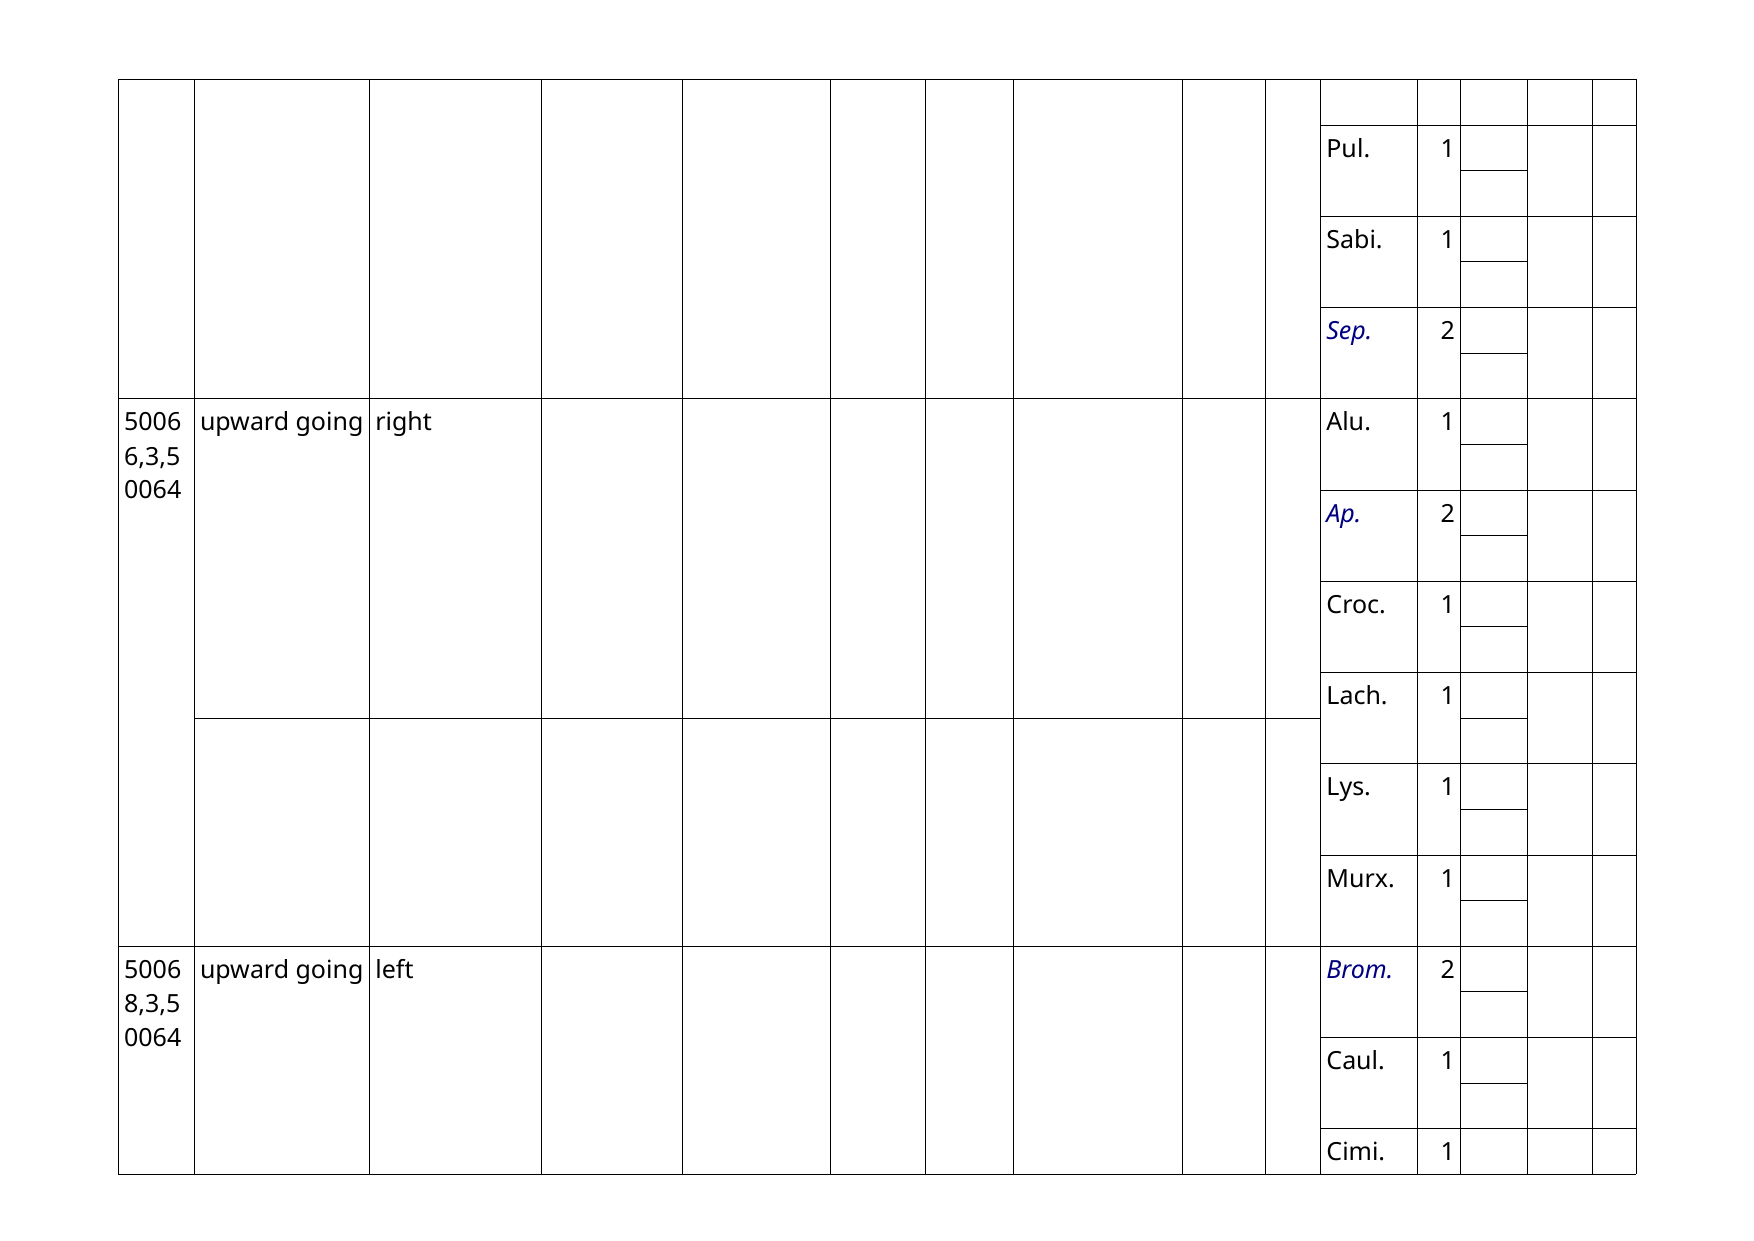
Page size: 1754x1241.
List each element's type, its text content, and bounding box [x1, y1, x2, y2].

table_cell [1528, 217, 1592, 307]
table_cell [1183, 399, 1265, 718]
table_cell Sep. [1321, 308, 1417, 398]
table_cell [1461, 582, 1527, 626]
table_cell [1461, 810, 1527, 854]
table_cell [1183, 80, 1265, 398]
table_cell [1461, 1129, 1527, 1174]
table_cell left [370, 947, 541, 1174]
table_cell Croc. [1321, 582, 1417, 672]
table_cell [1266, 719, 1320, 946]
table_cell [1014, 947, 1182, 1174]
table_cell Lach. [1321, 673, 1417, 763]
table_cell 1 [1418, 399, 1460, 489]
table_cell Caul. [1321, 1038, 1417, 1128]
table_cell [1461, 217, 1527, 261]
table_cell [542, 80, 682, 398]
table_cell [831, 947, 925, 1174]
table_cell [926, 399, 1013, 718]
table_cell upward going [195, 947, 369, 1174]
table_cell Murx. [1321, 856, 1417, 946]
table_cell [1528, 582, 1592, 672]
table_cell [119, 80, 194, 398]
table_cell [926, 947, 1013, 1174]
table_cell [1528, 126, 1592, 216]
table_cell [1528, 1038, 1592, 1128]
table_cell 1 [1418, 673, 1460, 763]
table_cell 50068,3,50064 [119, 947, 194, 1174]
table_cell [1593, 126, 1636, 216]
table_cell [1528, 491, 1592, 581]
table_cell [370, 719, 541, 946]
table_cell Ap. [1321, 491, 1417, 581]
table_cell [1461, 399, 1527, 444]
table_cell [1528, 1129, 1592, 1174]
table_cell [1418, 80, 1460, 124]
table_cell [1593, 80, 1636, 124]
table_cell [1593, 856, 1636, 946]
table_cell [1461, 354, 1527, 398]
table_cell [1461, 856, 1527, 900]
table_cell [1528, 80, 1592, 124]
table_cell [1014, 399, 1182, 718]
table_cell [831, 719, 925, 946]
table_cell [1461, 627, 1527, 672]
table_cell [1461, 947, 1527, 991]
table_cell [1461, 992, 1527, 1037]
table_cell [1266, 947, 1320, 1174]
table_cell [1528, 673, 1592, 763]
table_cell 1 [1418, 1129, 1460, 1174]
table_cell [370, 80, 541, 398]
table_cell 2 [1418, 308, 1460, 398]
table_cell Sabi. [1321, 217, 1417, 307]
table_cell 50066,3,50064 [119, 399, 194, 946]
table_cell [1461, 262, 1527, 307]
table_cell [1014, 719, 1182, 946]
table_cell [1461, 1084, 1527, 1128]
table_cell [1593, 1129, 1636, 1174]
table_cell right [370, 399, 541, 718]
table_cell [926, 719, 1013, 946]
table_cell [1461, 80, 1527, 124]
table_cell [1528, 947, 1592, 1037]
table_cell [1321, 80, 1417, 124]
table_cell [195, 80, 369, 398]
table_cell [1593, 582, 1636, 672]
table_cell [1461, 719, 1527, 763]
table_cell [1461, 445, 1527, 489]
table_cell Cimi. [1321, 1129, 1417, 1174]
table_cell [1593, 673, 1636, 763]
table_cell [1266, 399, 1320, 718]
table_cell [683, 399, 830, 718]
table_cell [1593, 1038, 1636, 1128]
table_cell [683, 719, 830, 946]
table_cell [1593, 308, 1636, 398]
table_cell [926, 80, 1013, 398]
table_cell [1183, 947, 1265, 1174]
table_cell [1593, 399, 1636, 489]
table_cell [1461, 1038, 1527, 1083]
table_cell [1593, 764, 1636, 854]
table_cell 2 [1418, 947, 1460, 1037]
table_cell [1461, 901, 1527, 946]
table_cell Alu. [1321, 399, 1417, 489]
table_cell [1593, 947, 1636, 1037]
table_cell 1 [1418, 582, 1460, 672]
table_cell [1266, 80, 1320, 398]
table_cell [1461, 764, 1527, 809]
table_cell [1461, 673, 1527, 718]
table_cell [542, 947, 682, 1174]
table_cell upward going [195, 399, 369, 718]
table_cell [542, 719, 682, 946]
table_cell [1528, 399, 1592, 489]
table_cell [195, 719, 369, 946]
table_cell [831, 399, 925, 718]
table_cell [1528, 856, 1592, 946]
table_cell Pul. [1321, 126, 1417, 216]
table_cell Brom. [1321, 947, 1417, 1037]
table_cell [1593, 491, 1636, 581]
table_cell [683, 80, 830, 398]
table_cell [1461, 126, 1527, 170]
table_cell [1461, 308, 1527, 353]
table_cell [542, 399, 682, 718]
table_cell Lys. [1321, 764, 1417, 854]
table_cell 1 [1418, 764, 1460, 854]
table_cell [1528, 308, 1592, 398]
table_cell [1014, 80, 1182, 398]
table_cell 1 [1418, 126, 1460, 216]
table_cell [1183, 719, 1265, 946]
table_cell [1461, 171, 1527, 216]
table_cell [1528, 764, 1592, 854]
table_cell [683, 947, 830, 1174]
table_cell 1 [1418, 856, 1460, 946]
table_cell [1461, 491, 1527, 535]
table_cell [831, 80, 925, 398]
table_cell [1593, 217, 1636, 307]
table_cell 2 [1418, 491, 1460, 581]
table_cell [1461, 536, 1527, 581]
table_cell 1 [1418, 217, 1460, 307]
table_cell 1 [1418, 1038, 1460, 1128]
